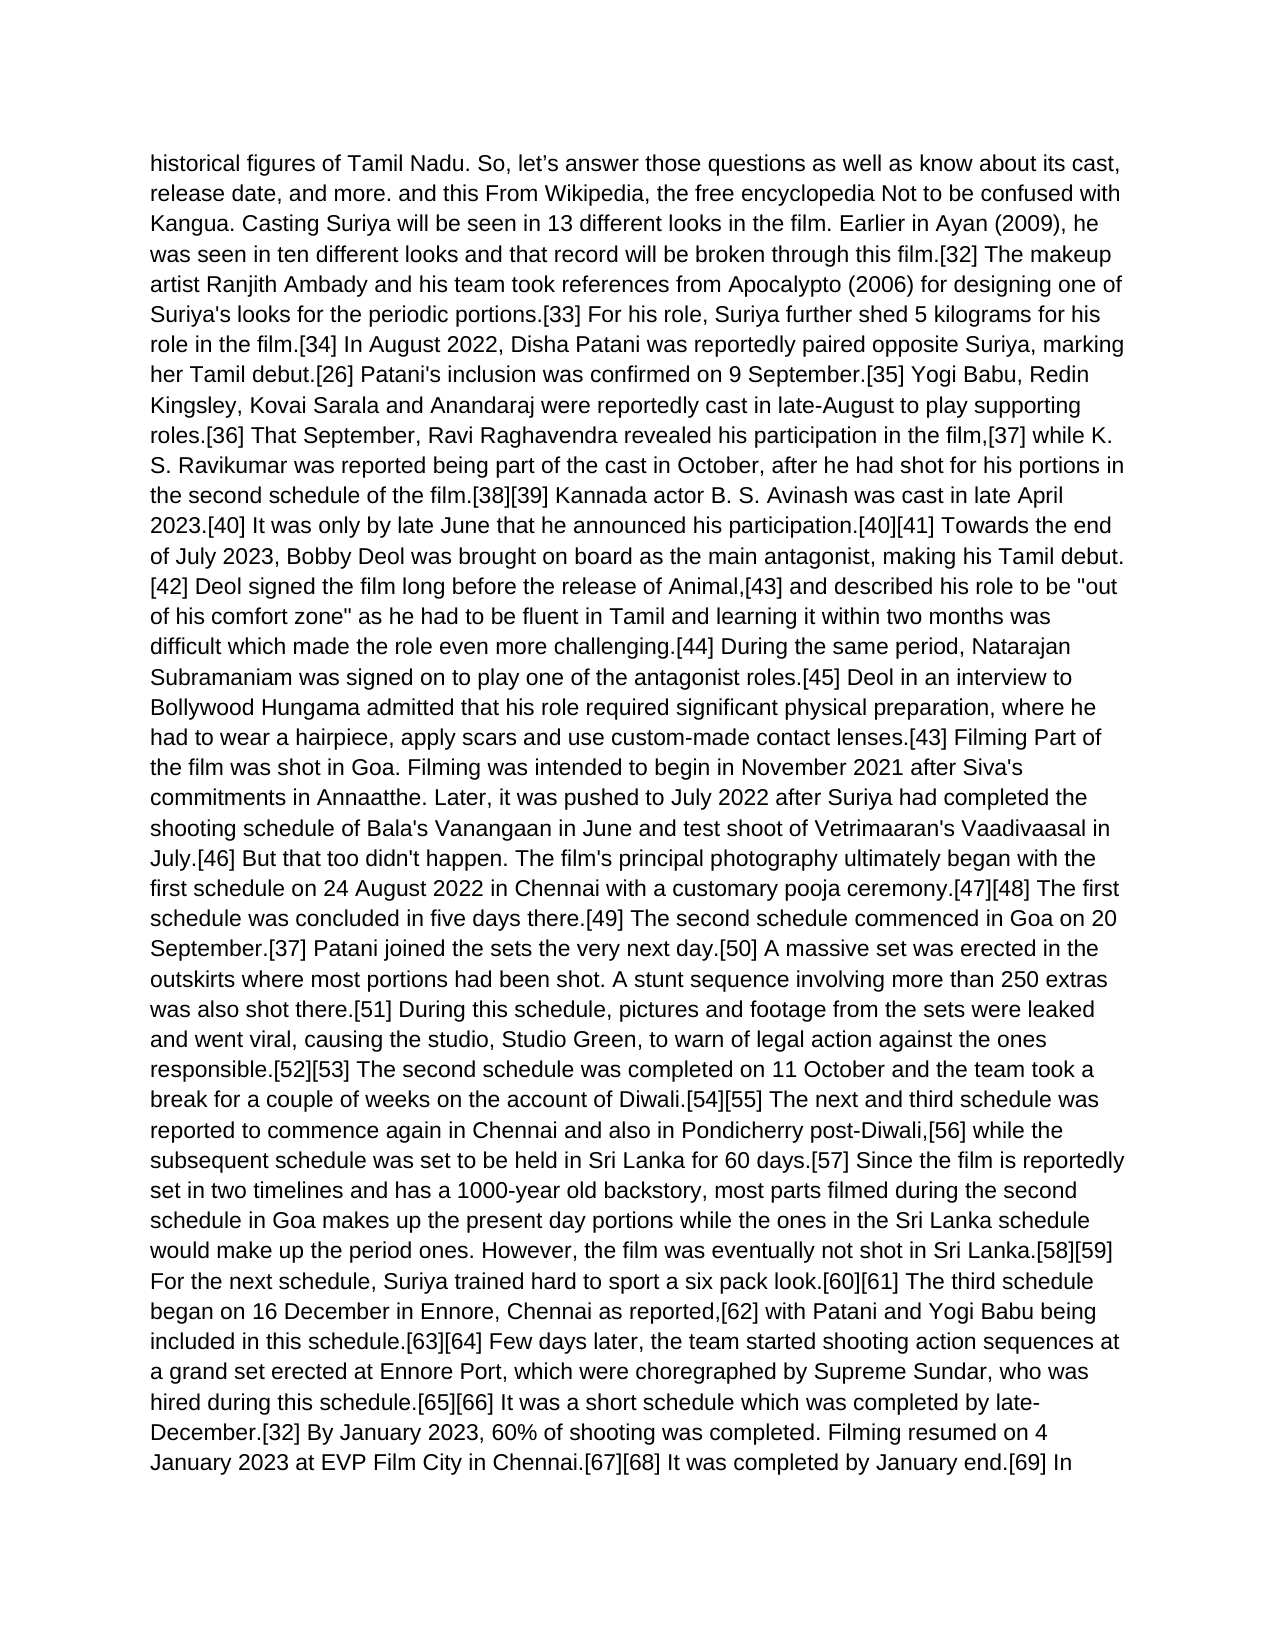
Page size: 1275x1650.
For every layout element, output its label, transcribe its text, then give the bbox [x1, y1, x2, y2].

text historical figures of Tamil Nadu. So, let’s answer those questions as well as know about its cast, release date, and more. and this From Wikipedia, the free encyclopedia Not to be confused with Kangua. Casting Suriya will be seen in 13 different looks in the film. Earlier in Ayan (2009), he was seen in ten different looks and that record will be broken through this film.[32] The makeup artist Ranjith Ambady and his team took references from Apocalypto (2006) for designing one of Suriya's looks for the periodic portions.[33] For his role, Suriya further shed 5 kilograms for his role in the film.[34] In August 2022, Disha Patani was reportedly paired opposite Suriya, marking her Tamil debut.[26] Patani's inclusion was confirmed on 9 September.[35] Yogi Babu, Redin Kingsley, Kovai Sarala and Anandaraj were reportedly cast in late-August to play supporting roles.[36] That September, Ravi Raghavendra revealed his participation in the film,[37] while K. S. Ravikumar was reported being part of the cast in October, after he had shot for his portions in the second schedule of the film.[38][39] Kannada actor B. S. Avinash was cast in late April 2023.[40] It was only by late June that he announced his participation.[40][41] Towards the end of July 2023, Bobby Deol was brought on board as the main antagonist, making his Tamil debut.[42] Deol signed the film long before the release of Animal,[43] and described his role to be "out of his comfort zone" as he had to be fluent in Tamil and learning it within two months was difficult which made the role even more challenging.[44] During the same period, Natarajan Subramaniam was signed on to play one of the antagonist roles.[45] Deol in an interview to Bollywood Hungama admitted that his role required significant physical preparation, where he had to wear a hairpiece, apply scars and use custom-made contact lenses.[43] Filming Part of the film was shot in Goa. Filming was intended to begin in November 2021 after Siva's commitments in Annaatthe. Later, it was pushed to July 2022 after Suriya had completed the shooting schedule of Bala's Vanangaan in June and test shoot of Vetrimaaran's Vaadivaasal in July.[46] But that too didn't happen. The film's principal photography ultimately began with the first schedule on 24 August 2022 in Chennai with a customary pooja ceremony.[47][48] The first schedule was concluded in five days there.[49] The second schedule commenced in Goa on 20 September.[37] Patani joined the sets the very next day.[50] A massive set was erected in the outskirts where most portions had been shot. A stunt sequence involving more than 250 extras was also shot there.[51] During this schedule, pictures and footage from the sets were leaked and went viral, causing the studio, Studio Green, to warn of legal action against the ones responsible.[52][53] The second schedule was completed on 11 October and the team took a break for a couple of weeks on the account of Diwali.[54][55] The next and third schedule was reported to commence again in Chennai and also in Pondicherry post-Diwali,[56] while the subsequent schedule was set to be held in Sri Lanka for 60 days.[57] Since the film is reportedly set in two timelines and has a 1000-year old backstory, most parts filmed during the second schedule in Goa makes up the present day portions while the ones in the Sri Lanka schedule would make up the period ones. However, the film was eventually not shot in Sri Lanka.[58][59] For the next schedule, Suriya trained hard to sport a six pack look.[60][61] The third schedule began on 16 December in Ennore, Chennai as reported,[62] with Patani and Yogi Babu being included in this schedule.[63][64] Few days later, the team started shooting action sequences at a grand set erected at Ennore Port, which were choregraphed by Supreme Sundar, who was hired during this schedule.[65][66] It was a short schedule which was completed by late-December.[32] By January 2023, 60% of shooting was completed. Filming resumed on 4 January 2023 at EVP Film City in Chennai.[67][68] It was completed by January end.[69] In [150, 150, 1125, 1475]
